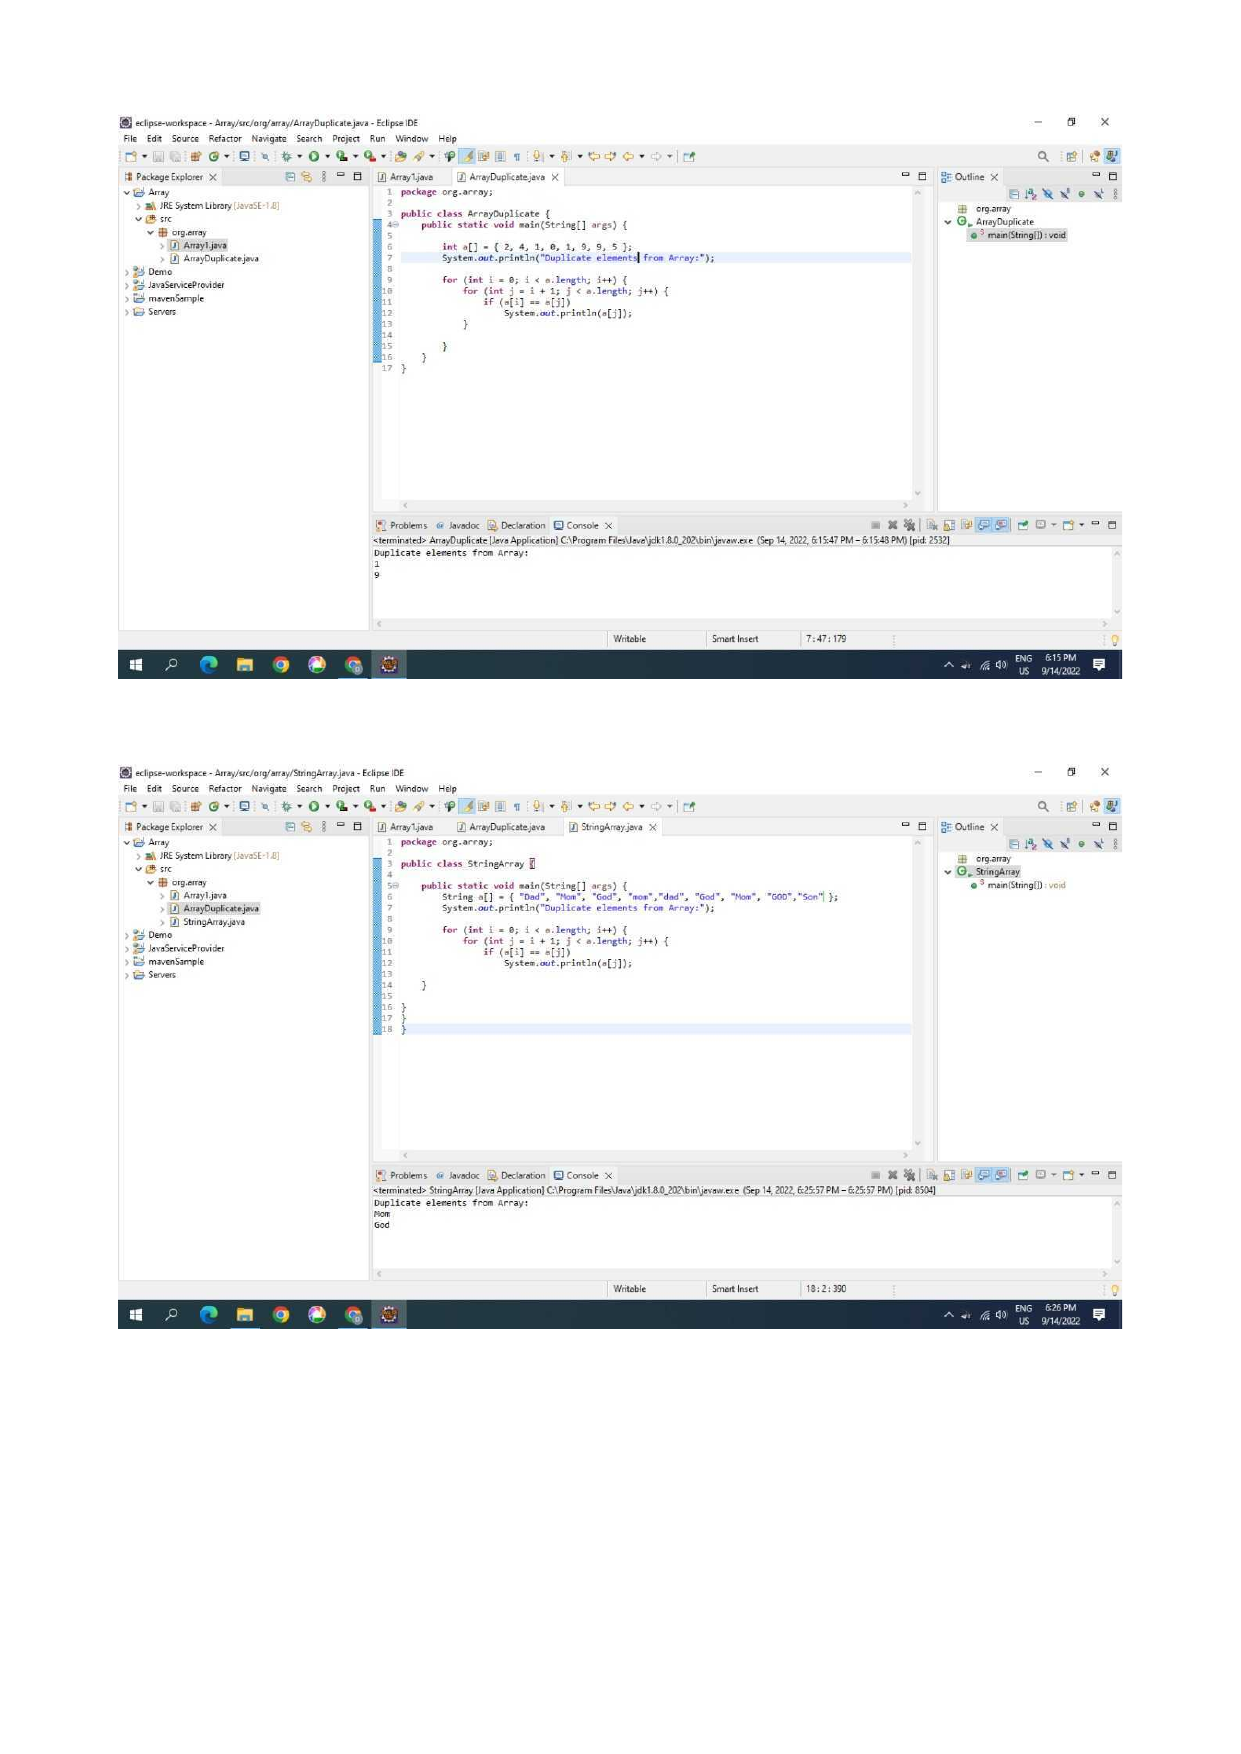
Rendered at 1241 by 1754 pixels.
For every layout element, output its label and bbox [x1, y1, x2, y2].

picture [118, 764, 1123, 1329]
picture [118, 114, 1123, 679]
